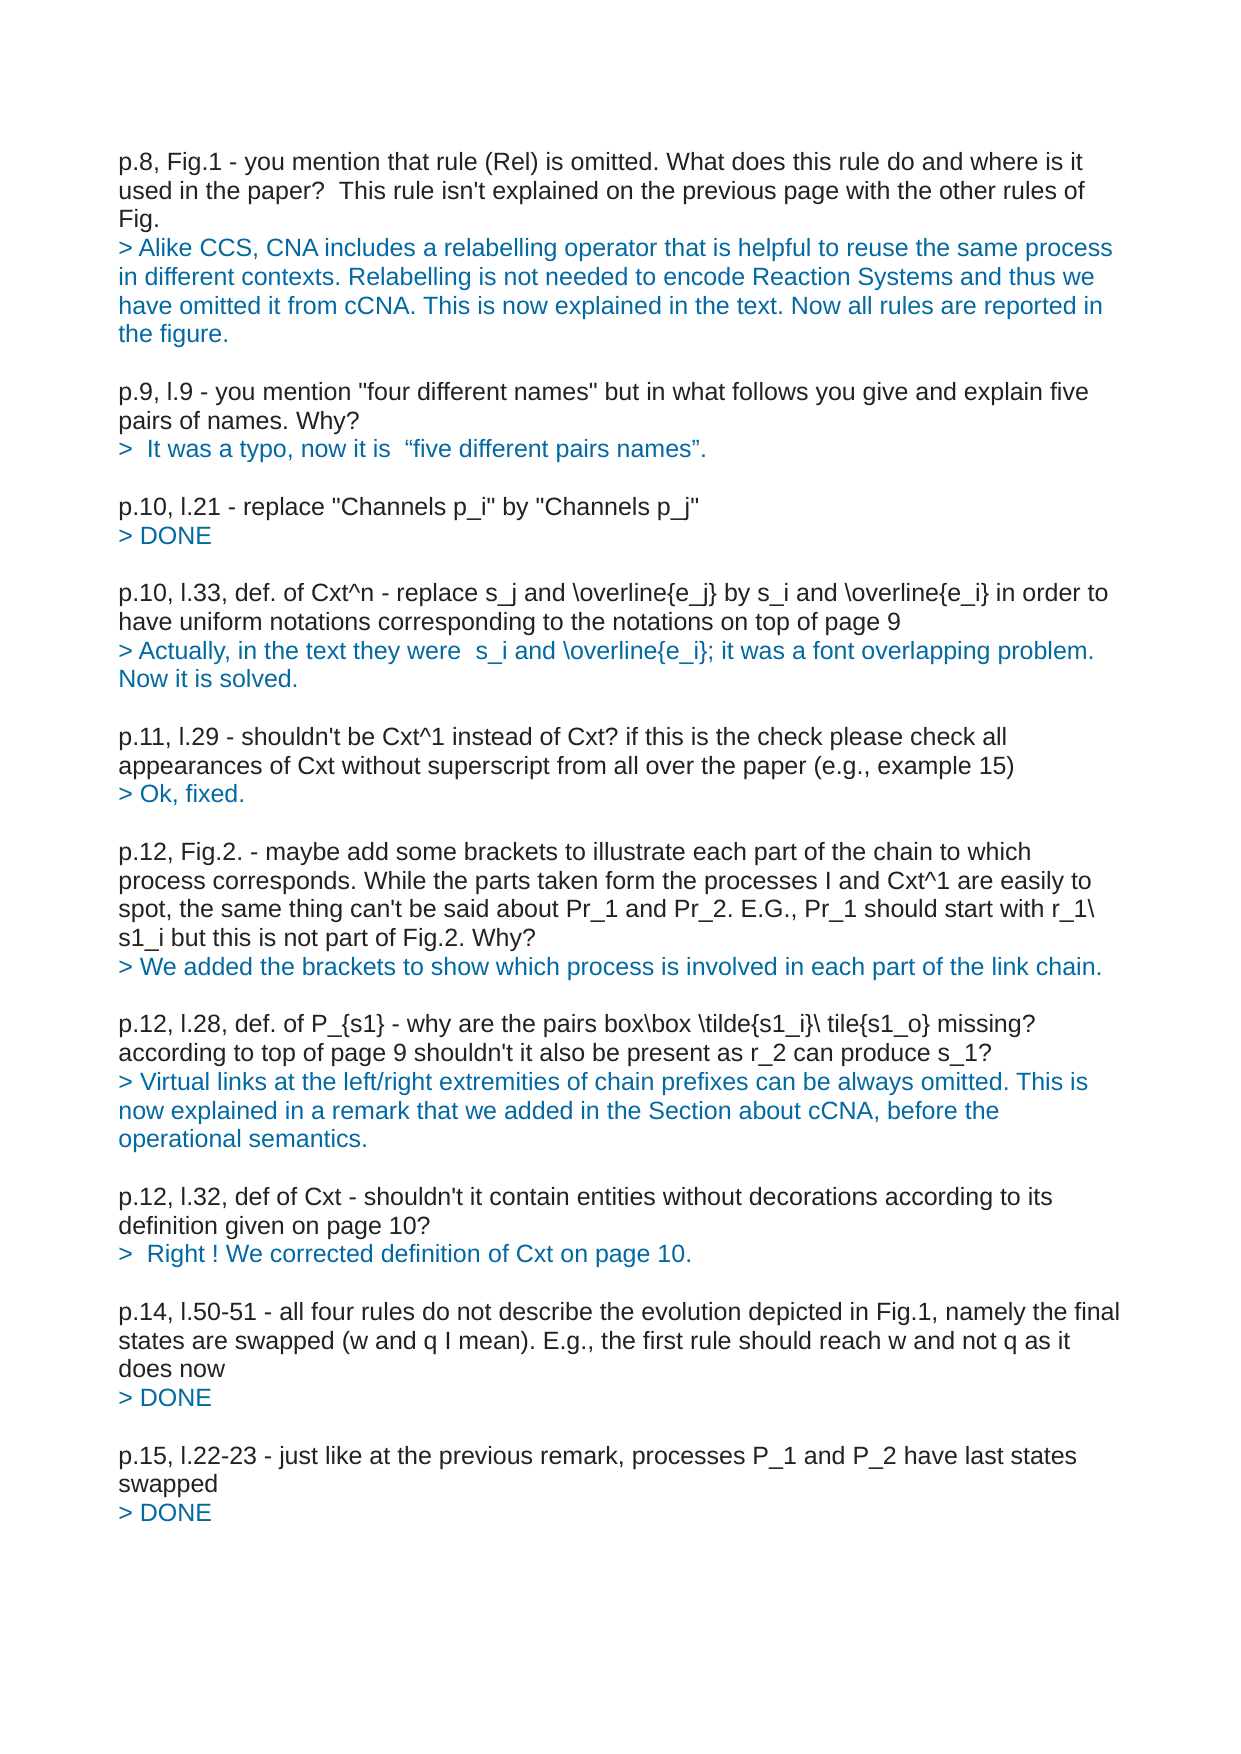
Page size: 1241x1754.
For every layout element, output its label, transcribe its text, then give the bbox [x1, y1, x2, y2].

text > We added the brackets to show which process is involved in each part of the link chain. [118, 952, 1122, 981]
text p.12, Fig.2. - maybe add some brackets to illustrate each part of the chain to which process corresponds. While the parts taken form the processes I and Cxt^1 are easily to spot, the same thing can't be said about Pr_1 and Pr_2. E.G., Pr_1 should start with r_1\s1_i but this is not part of Fig.2. Why? [118, 808, 1122, 952]
text > DONE p.15, l.22-23 - just like at the previous remark, processes P_1 and P_2 have last states swapped [118, 1383, 1122, 1498]
text p.12, l.32, def of Cxt - shouldn't it contain entities without decorations according to its definition given on page 10? > Right ! We corrected definition of Cxt on page 10. [118, 1153, 1122, 1268]
text > DONE [118, 1498, 1122, 1556]
text p.14, l.50-51 - all four rules do not describe the evolution depicted in Fig.1, namely the final states are swapped (w and q I mean). E.g., the first rule should reach w and not q as it does now [118, 1268, 1122, 1383]
text > It was a typo, now it is “five different pairs names”. p.10, l.21 - replace "Channels p_i" by "Channels p_j" > DONE [118, 434, 1122, 549]
text > Alike CCS, CNA includes a relabelling operator that is helpful to reuse the same process in different contexts. Relabelling is not needed to encode Reaction Systems and thus we have omitted it from cCNA. This is now explained in the text. Now all rules are reported in the figure. p.9, l.9 - you mention "four different names" but in what follows you give and explain five pairs of names. Why? [118, 233, 1122, 434]
text p.12, l.28, def. of P_{s1} - why are the pairs box\box \tilde{s1_i}\ tile{s1_o} missing? according to top of page 9 shouldn't it also be present as r_2 can produce s_1? > Virtual links at the left/right extremities of chain prefixes can be always omitted. This is now explained in a remark that we added in the Section about cCNA, before the operational semantics. [118, 981, 1122, 1153]
text p.10, l.33, def. of Cxt^n - replace s_j and \overline{e_j} by s_i and \overline{e_i} in order to have uniform notations corresponding to the notations on top of page 9 > Actually, in the text they were s_i and \overline{e_i}; it was a font overlapping problem. Now it is solved. [118, 549, 1122, 693]
text p.8, Fig.1 - you mention that rule (Rel) is omitted. What does this rule do and where is it used in the paper? This rule isn't explained on the previous page with the other rules of Fig. [118, 118, 1122, 233]
text p.11, l.29 - shouldn't be Cxt^1 instead of Cxt? if this is the check please check all appearances of Cxt without superscript from all over the paper (e.g., example 15) > Ok, fixed. [118, 693, 1122, 808]
